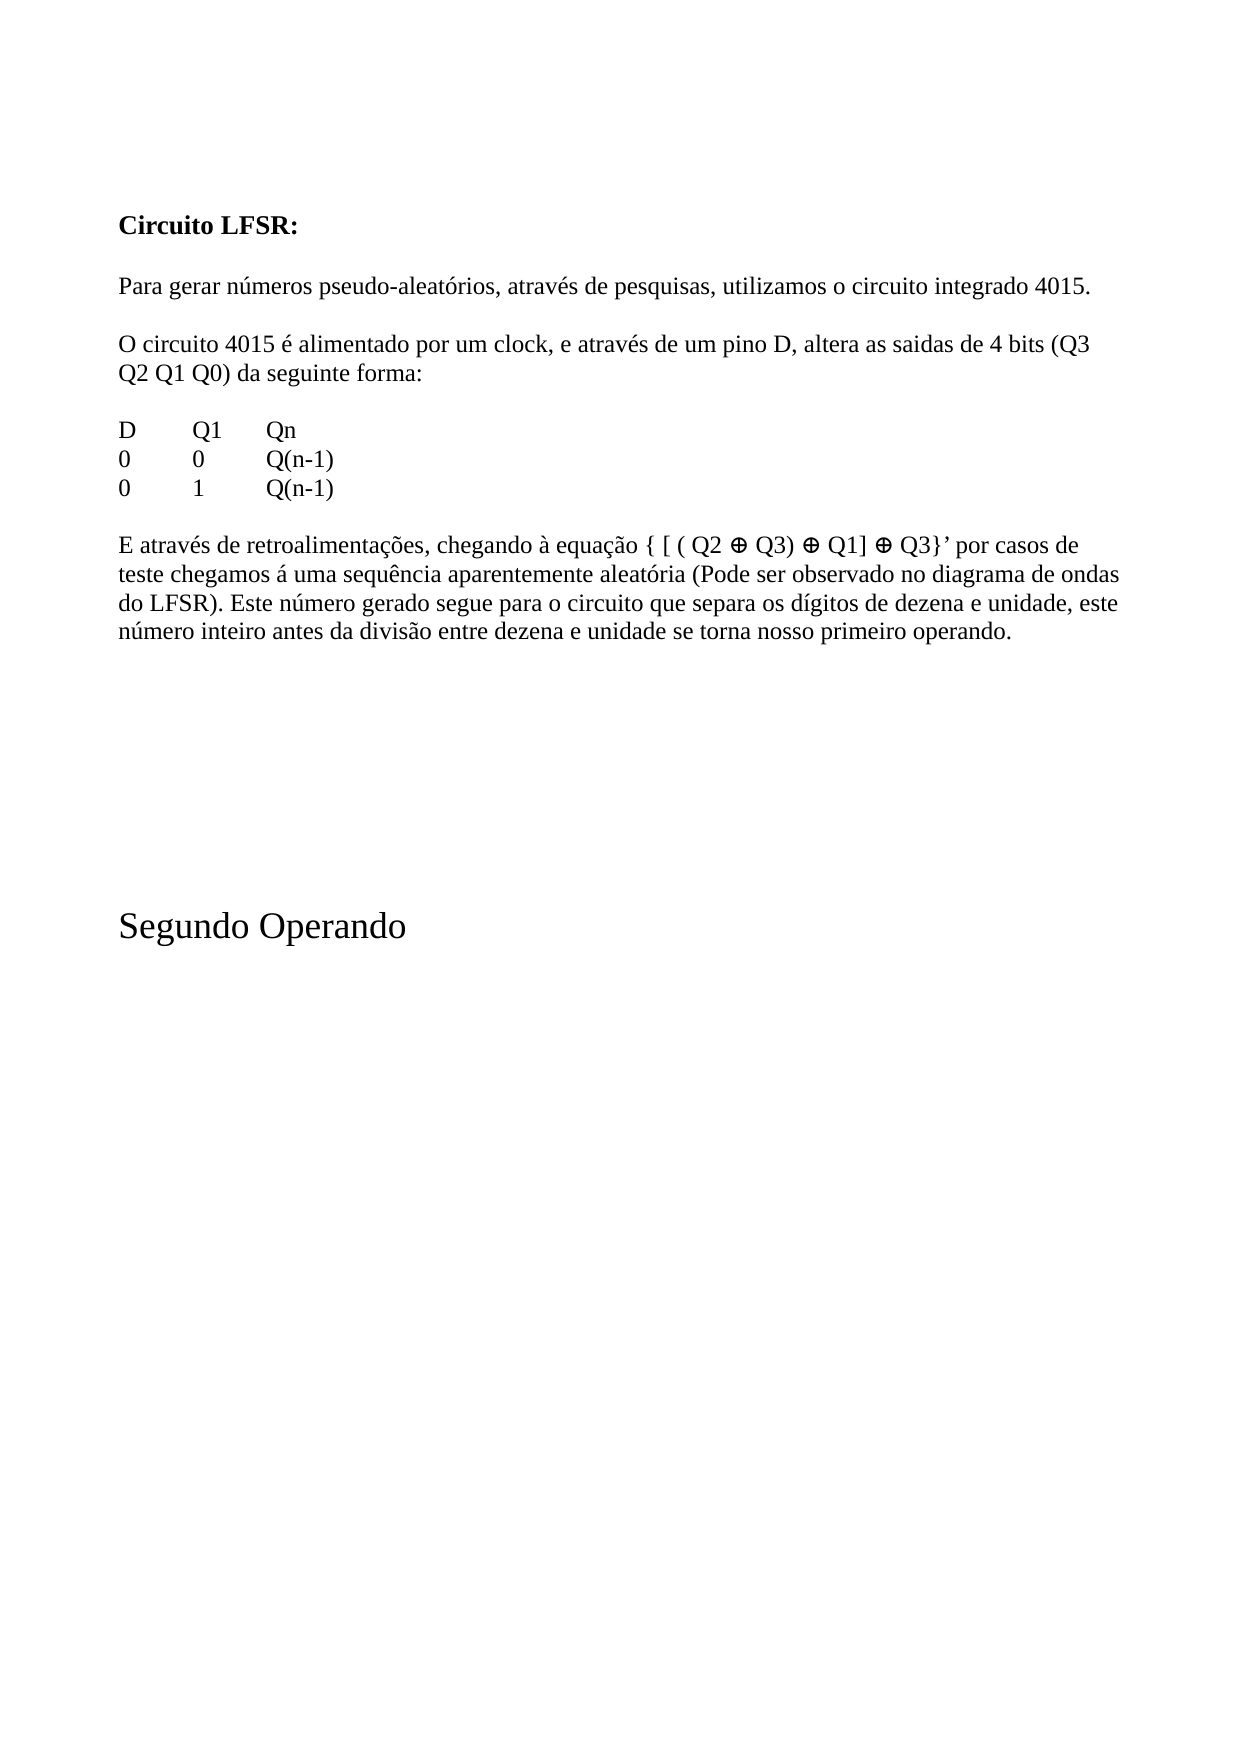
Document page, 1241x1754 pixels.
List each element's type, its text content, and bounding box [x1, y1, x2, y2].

text Para gerar números pseudo-aleatórios, através de pesquisas, utilizamos o circuito integrado 4015. [118, 271, 1122, 300]
text Segundo Operando [118, 904, 1122, 947]
text 0 1 Q(n-1) [118, 473, 1122, 501]
text D Q1 Qn [118, 415, 1122, 444]
text 0 0 Q(n-1) [118, 444, 1122, 473]
text O circuito 4015 é alimentado por um clock, e através de um pino D, altera as saidas de 4 bits (Q3 Q2 Q1 Q0) da seguinte forma: [118, 329, 1122, 386]
text E através de retroalimentações, chegando à equação { [ ( Q2 ⊕ Q3) ⊕ Q1] ⊕ Q3}’ por casos de teste chegamos á uma sequência aparentemente aleatória (Pode ser observado no diagrama de ondas do LFSR). Este número gerado segue para o circuito que separa os dígitos de dezena e unidade, este número inteiro antes da divisão entre dezena e unidade se torna nosso primeiro operando. [118, 530, 1122, 645]
text Circuito LFSR: [118, 209, 1122, 240]
